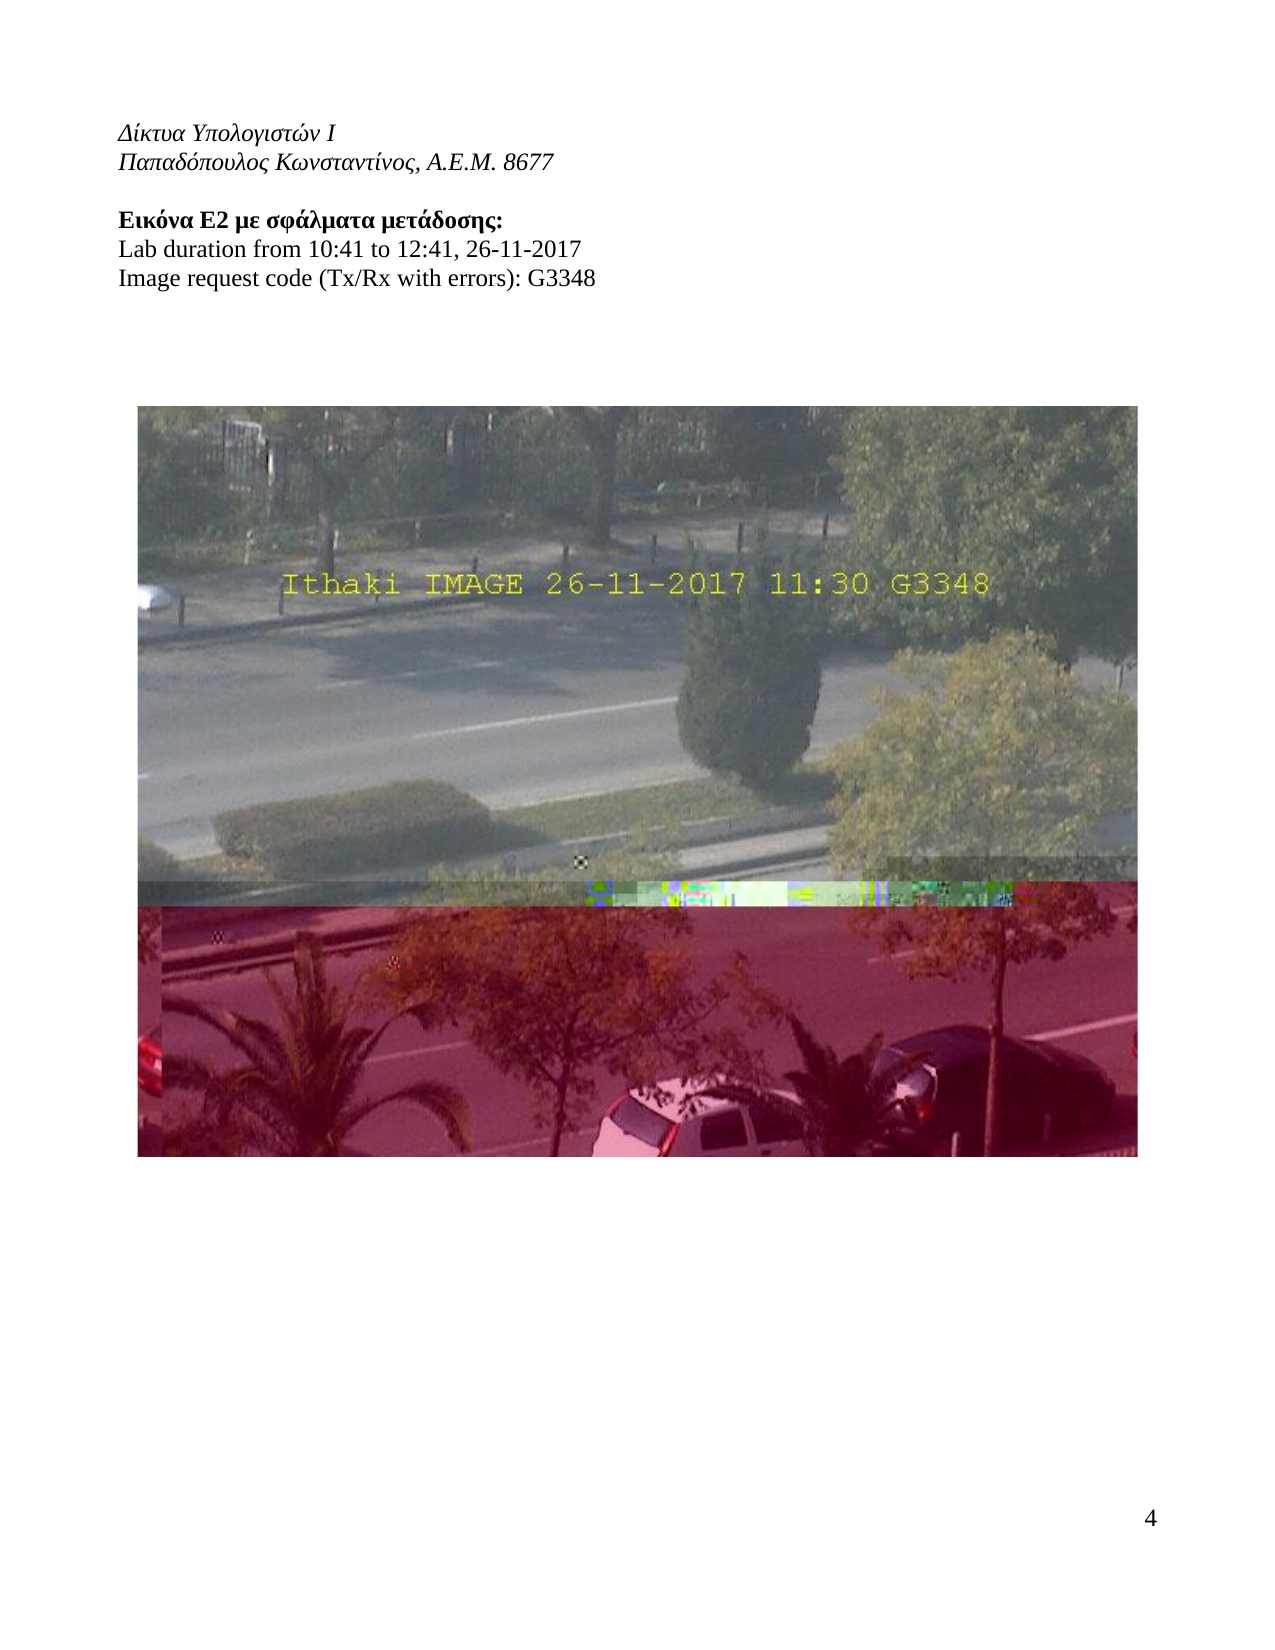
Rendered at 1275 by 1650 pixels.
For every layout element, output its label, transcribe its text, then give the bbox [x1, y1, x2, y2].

text Εικόνα Ε2 με σφάλματα μετάδοσης: [118, 205, 1157, 234]
text Image request code (Tx/Rx with errors): G3348 [118, 263, 1157, 291]
text Lab duration from 10:41 to 12:41, 26-11-2017 [118, 234, 1157, 263]
picture [137, 406, 1138, 1157]
